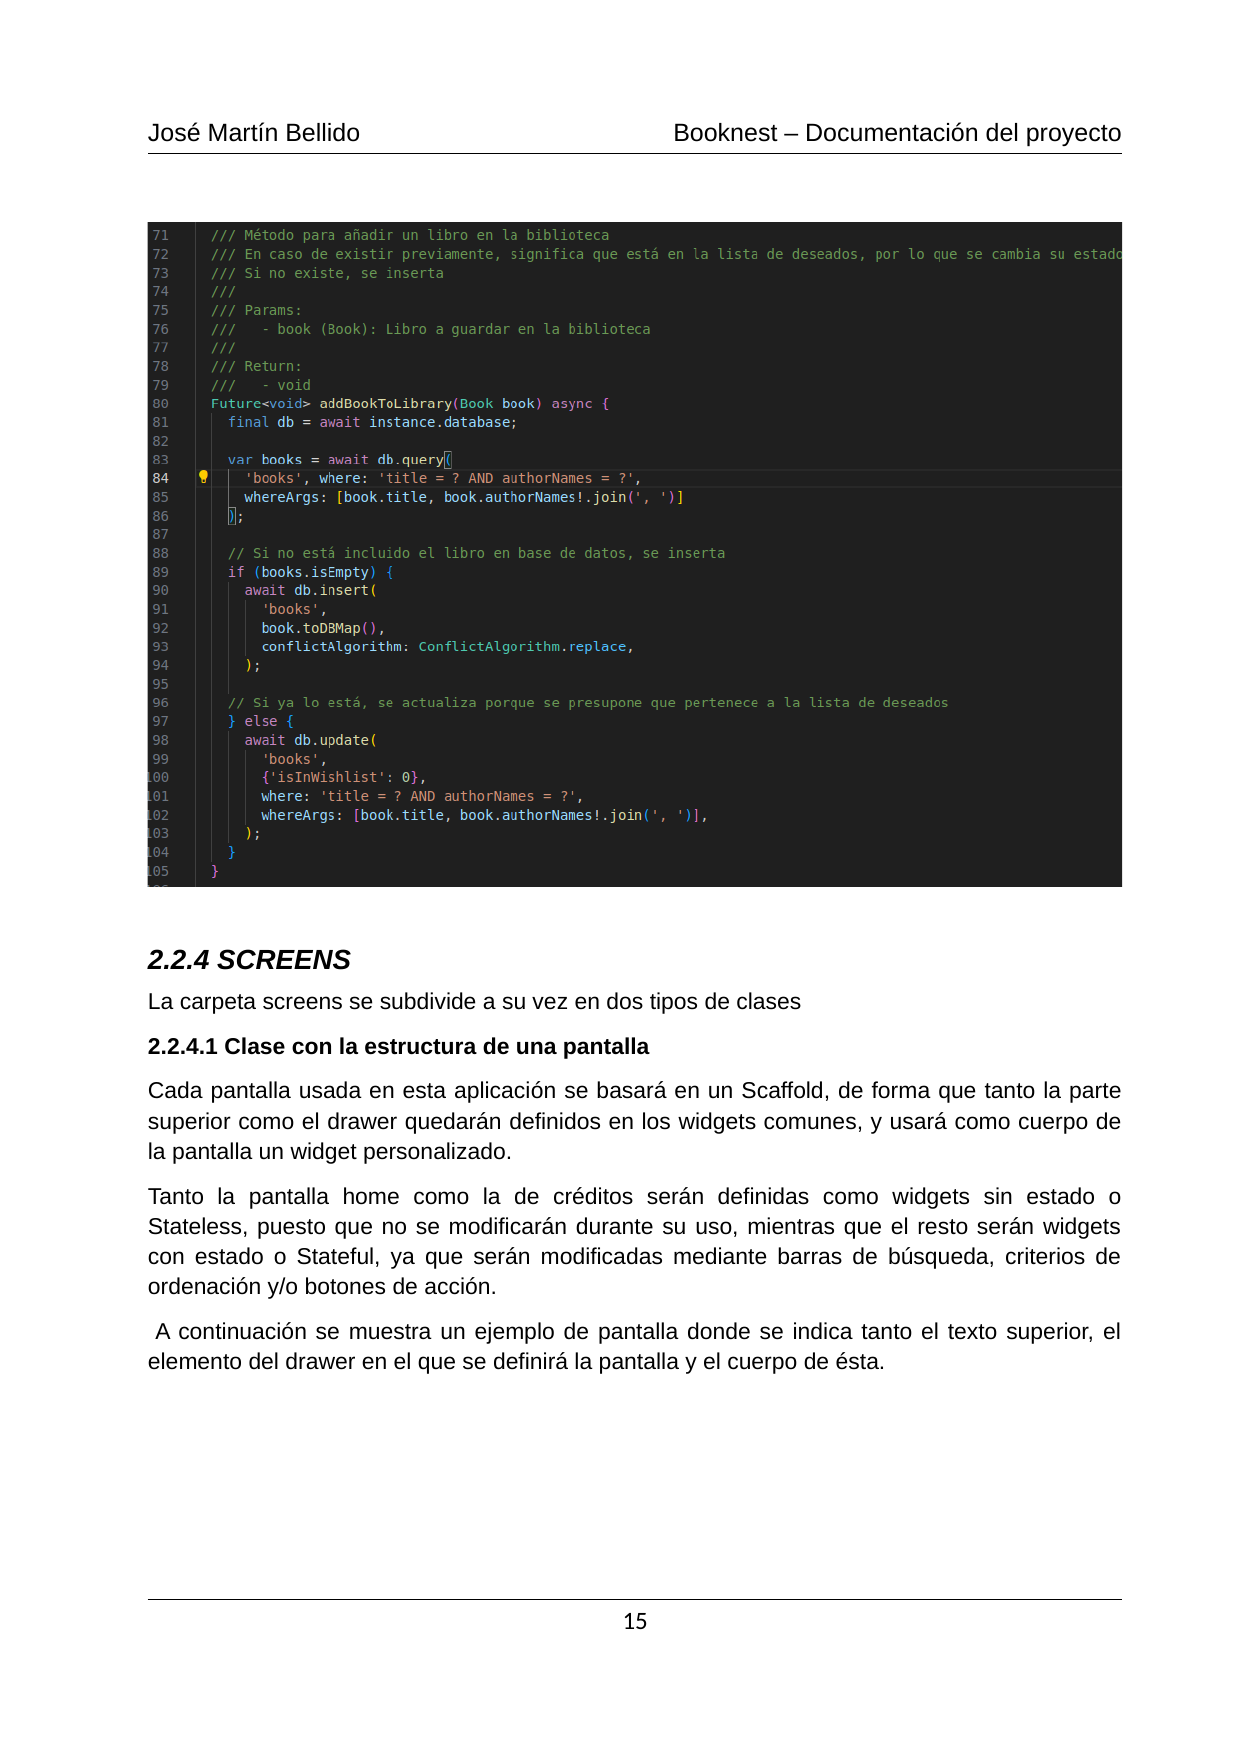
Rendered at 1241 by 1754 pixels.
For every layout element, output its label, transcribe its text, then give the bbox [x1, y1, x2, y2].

subtitle 2.2.4 Screens [148, 943, 1122, 975]
picture [147, 222, 1123, 887]
text A continuación se muestra un ejemplo de pantalla donde se indica tanto el texto superior, el elemento del drawer en el que se definirá la pantalla y el cuerpo de ésta. [148, 1318, 1122, 1375]
text Tanto la pantalla home como la de créditos serán definidas como widgets sin estado o Stateless, puesto que no se modificarán durante su uso, mientras que el resto serán widgets con estado o Stateful, ya que serán modificadas mediante barras de búsqueda, criterios de ordenación y/o botones de acción. [148, 1183, 1122, 1300]
text La carpeta screens se subdivide a su vez en dos tipos de clases [148, 988, 1122, 1014]
text 2.2.4.1 Clase con la estructura de una pantalla [148, 1033, 1122, 1059]
text Cada pantalla usada en esta aplicación se basará en un Scaffold, de forma que tanto la parte superior como el drawer quedarán definidos en los widgets comunes, y usará como cuerpo de la pantalla un widget personalizado. [148, 1077, 1122, 1164]
